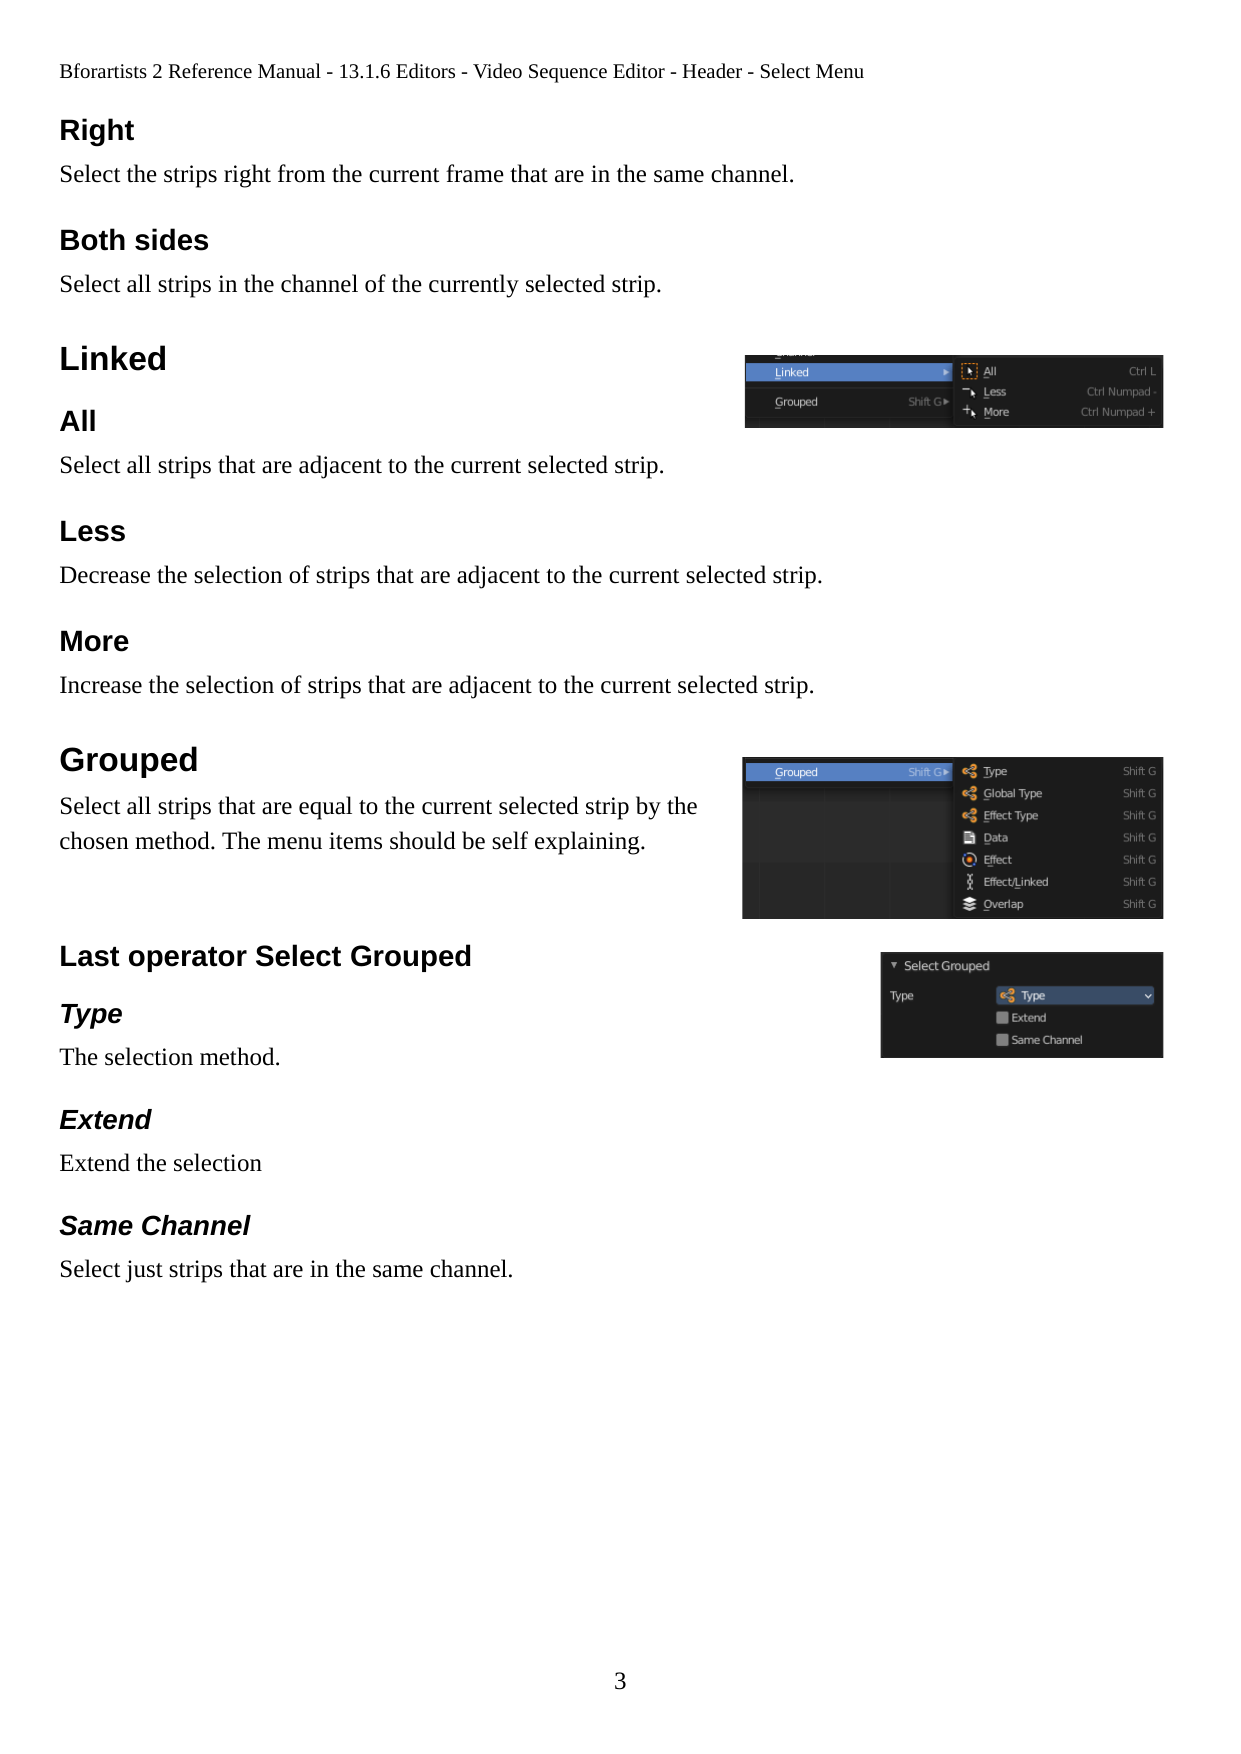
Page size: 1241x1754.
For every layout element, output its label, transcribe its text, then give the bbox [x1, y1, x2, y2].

picture [742, 757, 1164, 919]
subtitle More [59, 624, 1181, 658]
text Increase the selection of strips that are adjacent to the current selected strip. [59, 670, 1181, 699]
text Decrease the selection of strips that are adjacent to the current selected strip. [59, 561, 1181, 589]
text Select all strips that are adjacent to the current selected strip. [59, 451, 1181, 479]
subtitle Extend [59, 1103, 1181, 1135]
subtitle Type [59, 997, 880, 1029]
subtitle Right [59, 113, 1181, 146]
picture [744, 355, 1164, 428]
text Extend the selection [59, 1148, 1181, 1176]
subtitle Both sides [59, 222, 1181, 256]
text Select all strips in the channel of the currently selected strip. [59, 269, 1181, 297]
subtitle Grouped [59, 740, 1181, 779]
text The selection method. [59, 1042, 1181, 1071]
subtitle Last operator Select Grouped [59, 939, 1181, 972]
subtitle [1164, 997, 1181, 1029]
text Select just strips that are in the same channel. [59, 1254, 1181, 1282]
subtitle Less [59, 514, 1181, 548]
text Select the strips right from the current frame that are in the same channel. [59, 159, 1181, 188]
subtitle Linked [59, 339, 1181, 377]
text Select all strips that are equal to the current selected strip by the chosen method. The menu items should be self explaining. [59, 791, 742, 855]
subtitle All [59, 404, 1181, 438]
picture [880, 952, 1164, 1058]
subtitle Same Channel [59, 1209, 1181, 1241]
